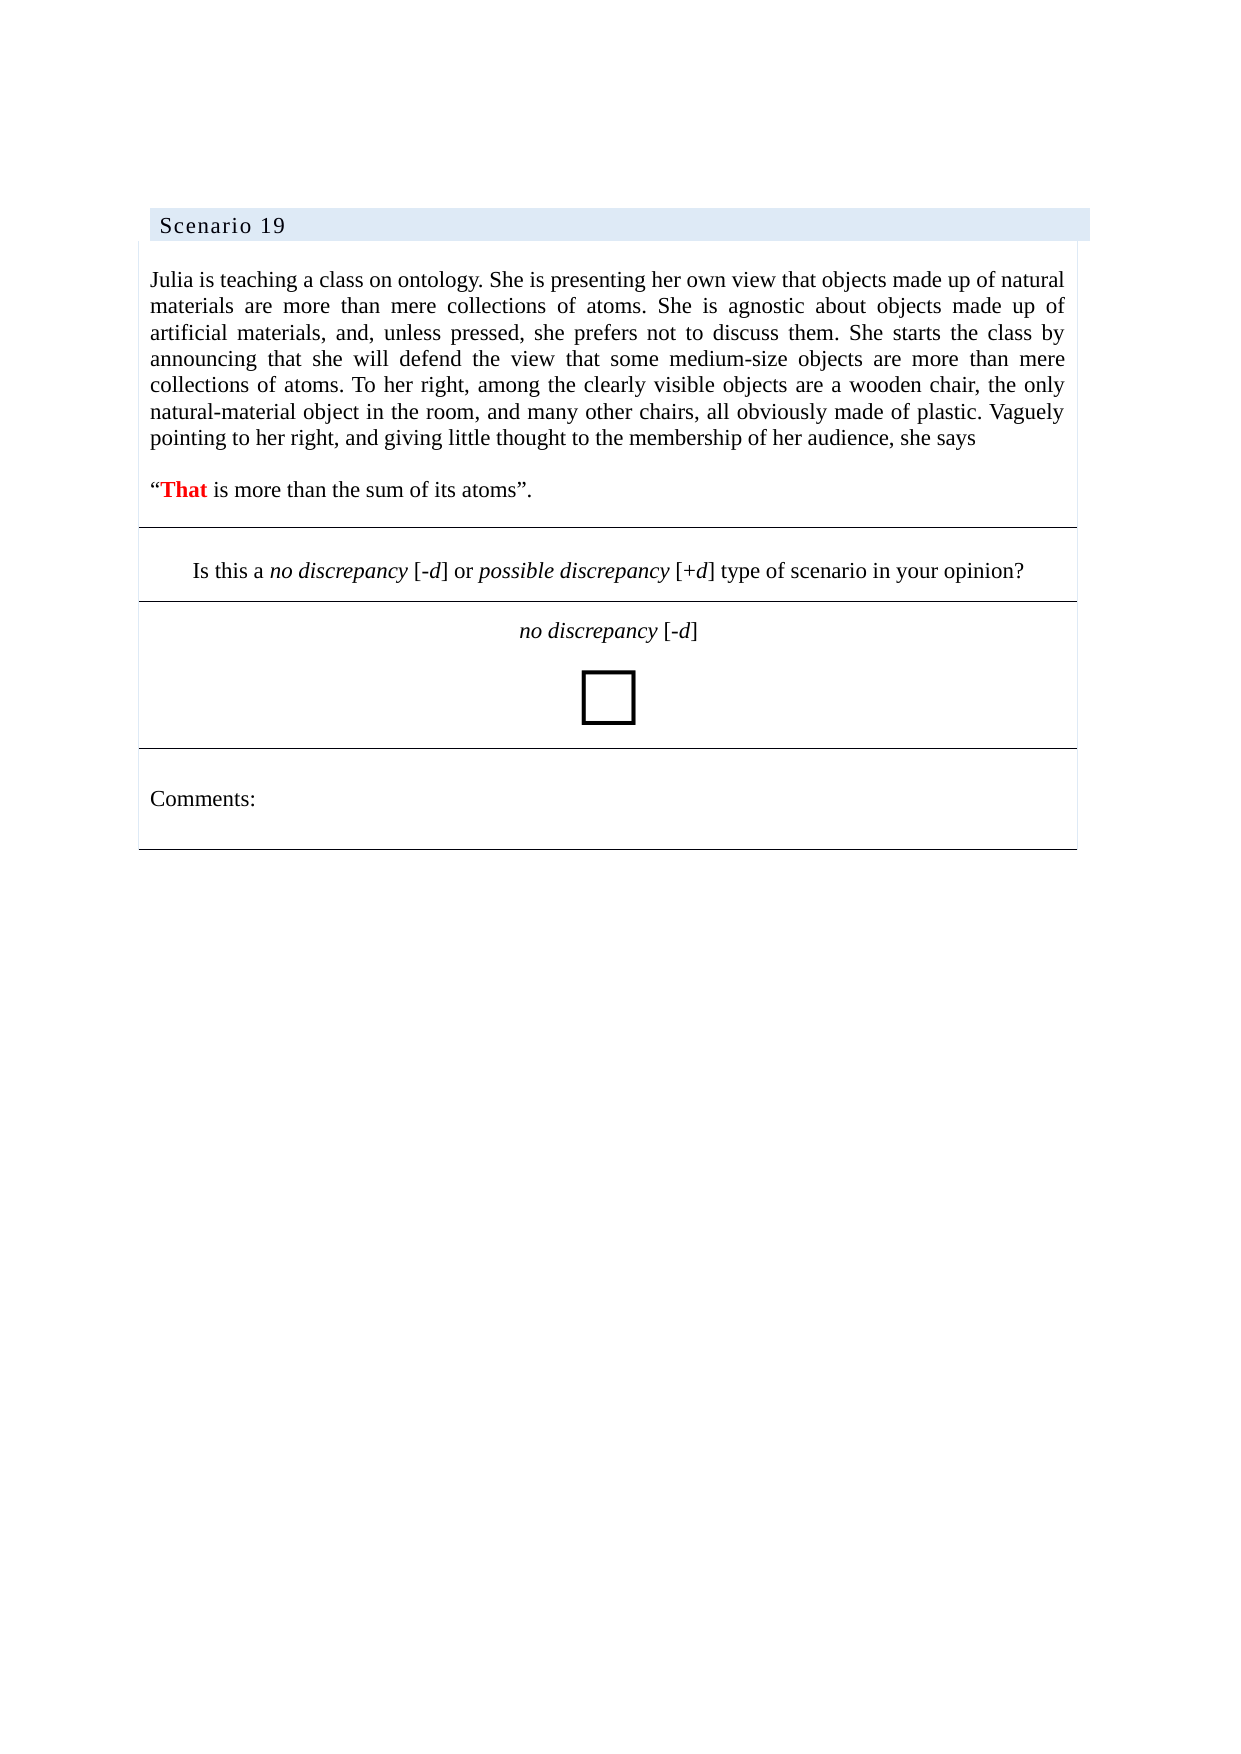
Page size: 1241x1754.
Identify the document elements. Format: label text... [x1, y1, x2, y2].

table_header Julia is teaching a class on ontology. She is presenting her own view that objects made up of natural materials are more than mere collections of atoms. She is agnostic about objects made up of artificial materials, and, unless pressed, she prefers not to discuss them. She starts the class by announcing that she will defend the view that some medium-size objects are more than mere collections of atoms. To her right, among the clearly visible objects are a wooden chair, the only natural-material object in the room, and many other chairs, all obviously made of plastic. Vaguely pointing to her right, and giving little thought to the membership of her audience, she says “That is more than the sum of its atoms”. [139, 241, 1077, 527]
table_cell Is this a no discrepancy [-d] or possible discrepancy [+d] type of scenario in your opinion? [139, 528, 1077, 601]
table_cell Comments: [139, 749, 1077, 848]
table_cell ☐ [139, 646, 1077, 748]
subtitle Scenario 19 [151, 210, 1089, 240]
table_cell no discrepancy [-d] [139, 602, 1077, 646]
